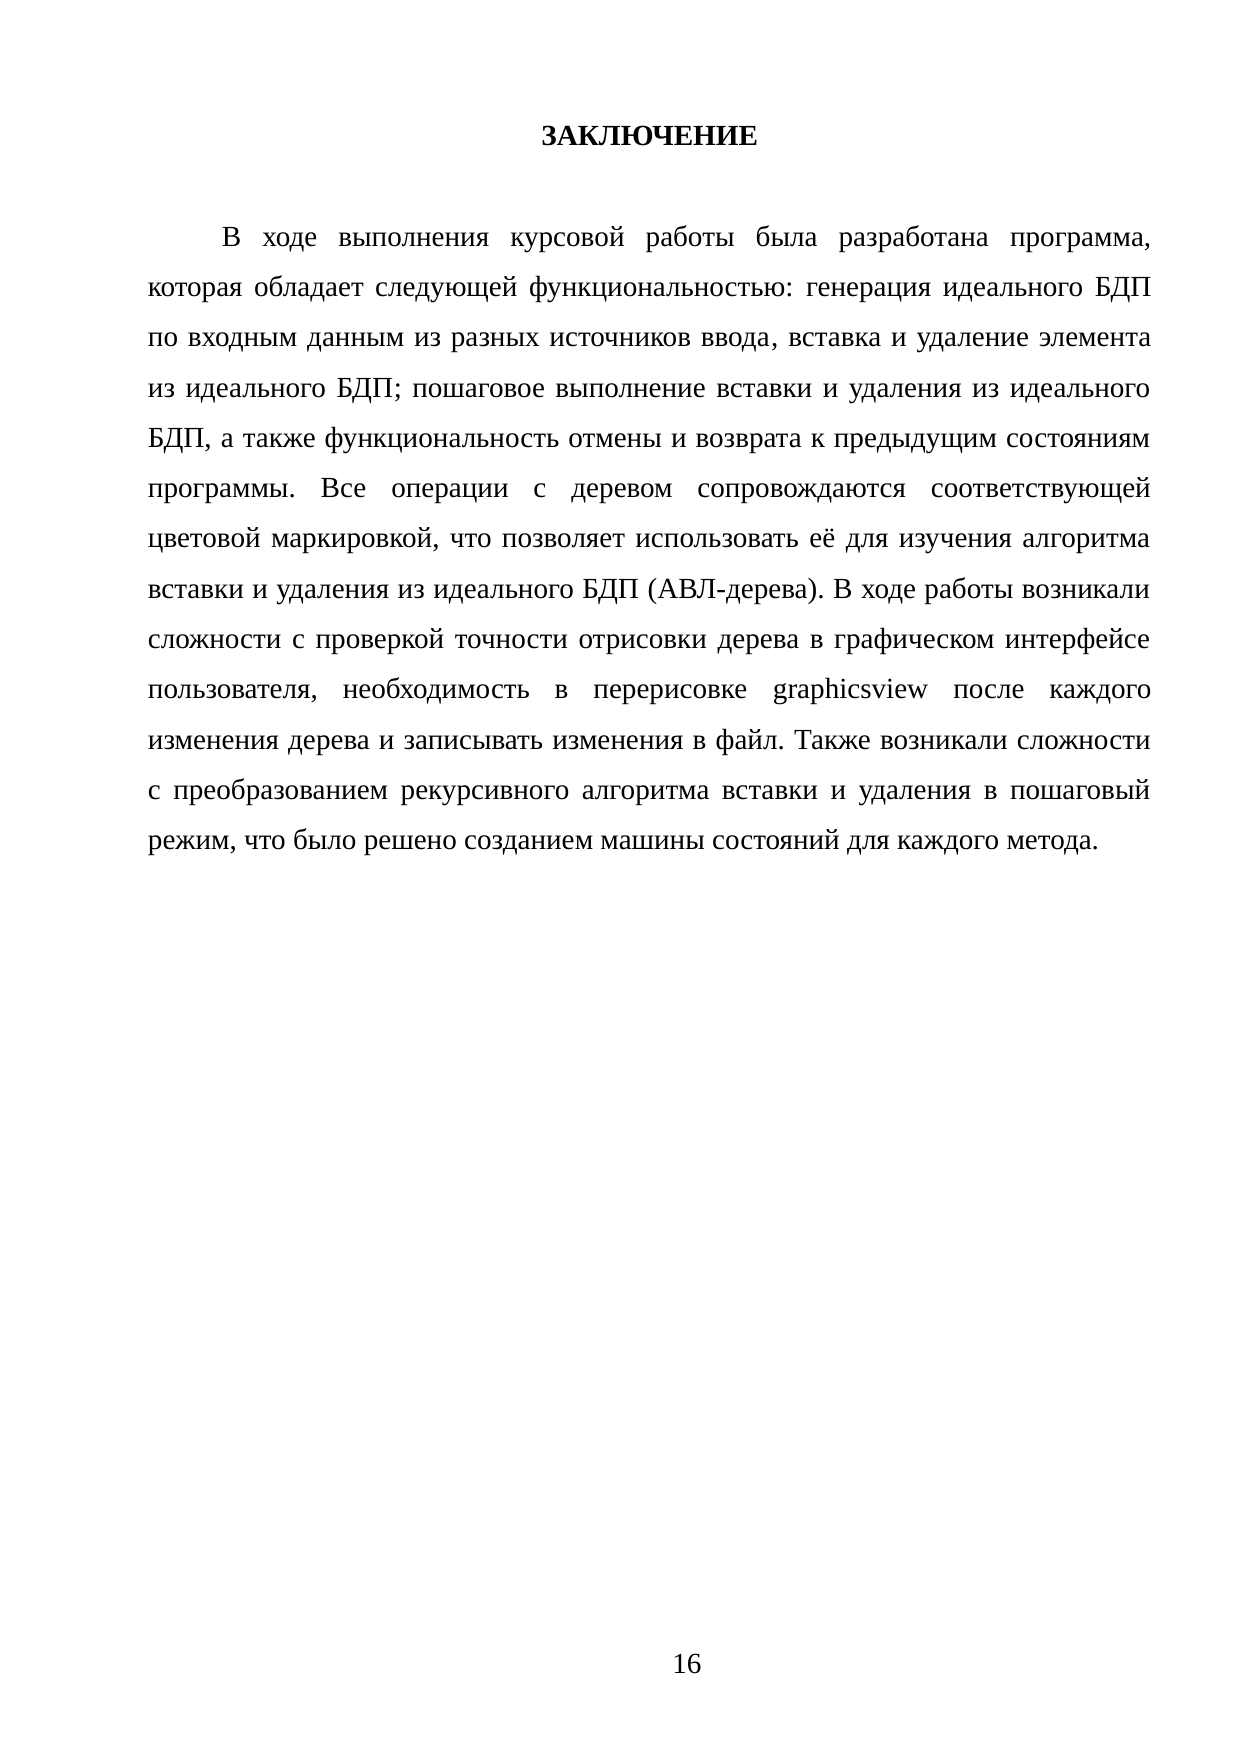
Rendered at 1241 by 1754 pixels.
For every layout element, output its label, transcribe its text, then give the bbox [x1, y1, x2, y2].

subtitle Заключение [148, 118, 1152, 152]
text В ходе выполнения курсовой работы была разработана программа, которая обладает следующей функциональностью: генерация идеального БДП по входным данным из разных источников ввода, вставка и удаление элемента из идеального БДП; пошаговое выполнение вставки и удаления из идеального БДП, а также функциональность отмены и возврата к предыдущим состояниям программы. Все операции с деревом сопровождаются соответствующей цветовой маркировкой, что позволяет использовать её для изучения алгоритма вставки и удаления из идеального БДП (АВЛ-дерева). В ходе работы возникали сложности с проверкой точности отрисовки дерева в графическом интерфейсе пользователя, необходимость в перерисовке graphicsview после каждого изменения дерева и записывать изменения в файл. Также возникали сложности с преобразованием рекурсивного алгоритма вставки и удаления в пошаговый режим, что было решено созданием машины состояний для каждого метода. [148, 219, 1152, 856]
